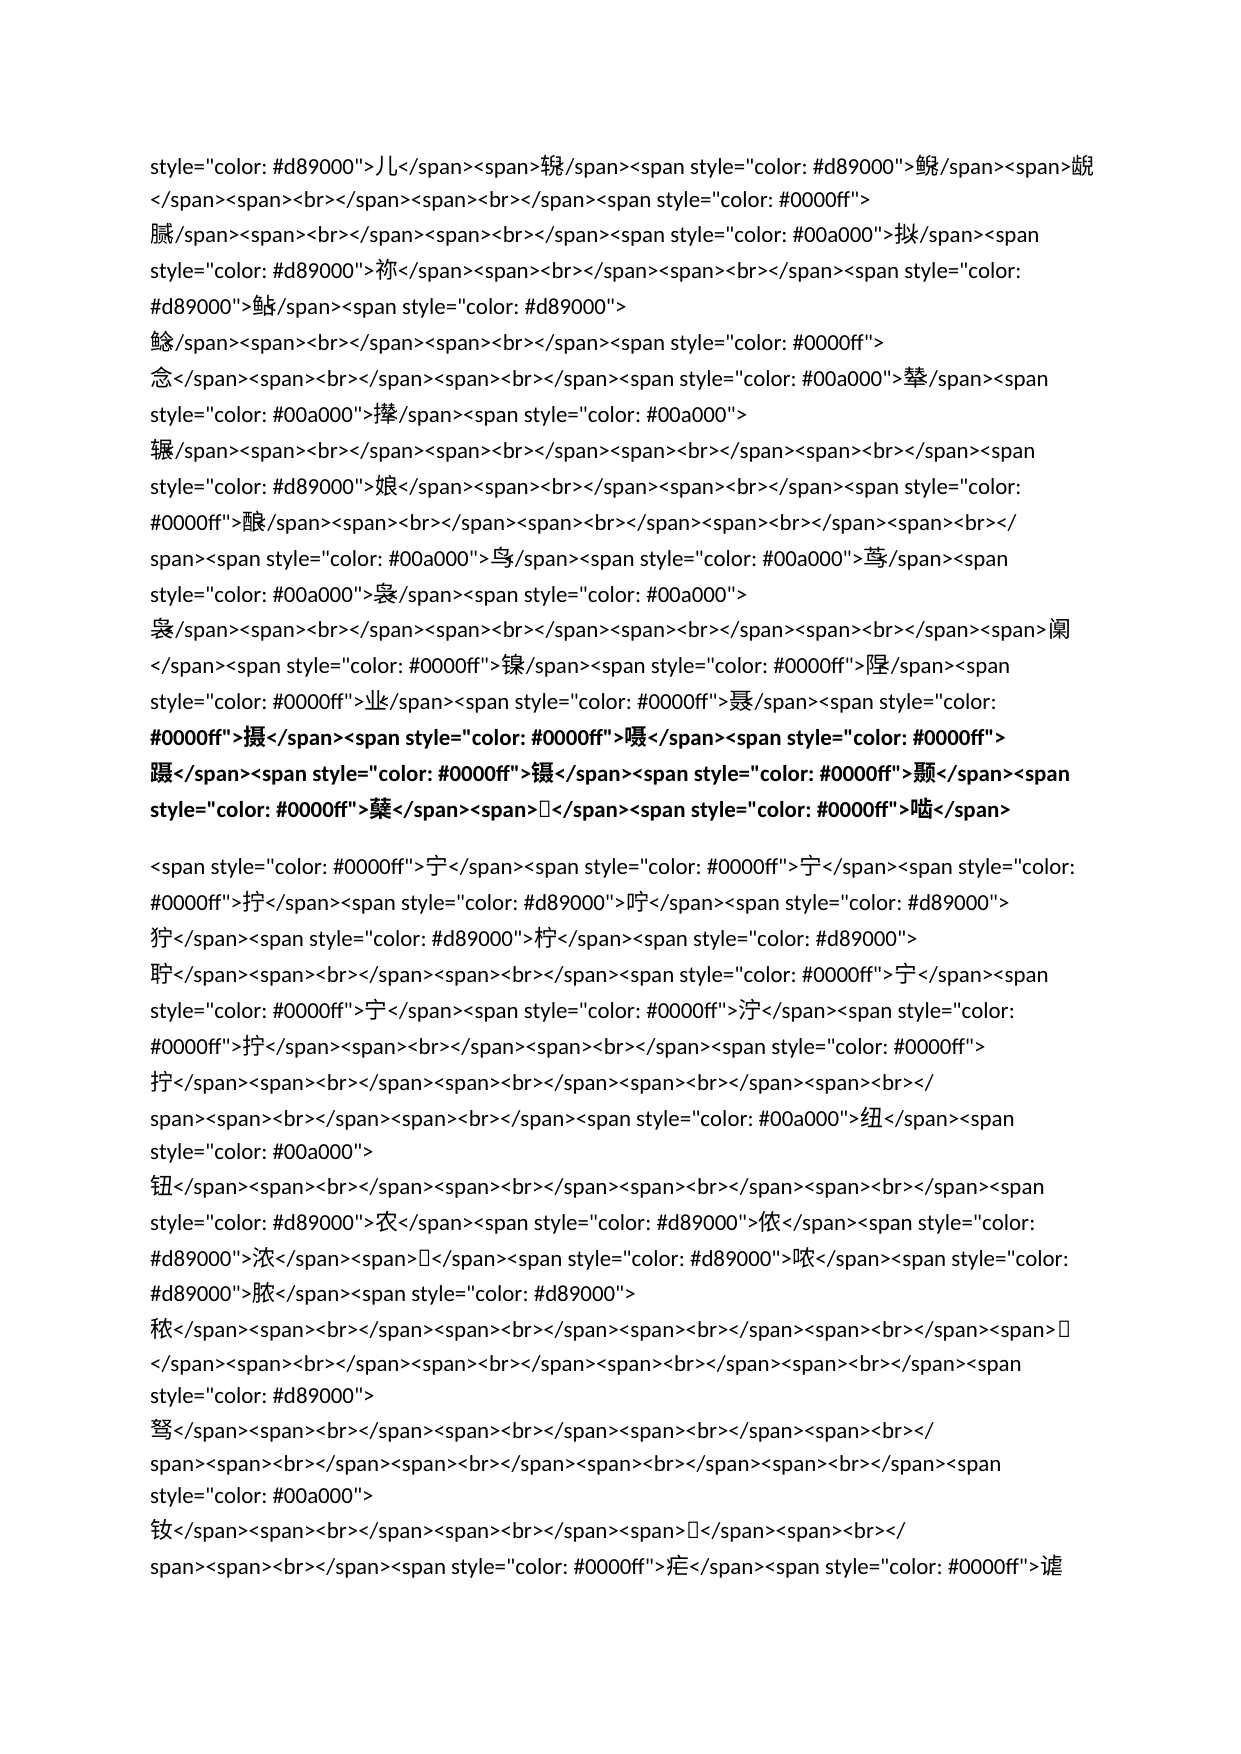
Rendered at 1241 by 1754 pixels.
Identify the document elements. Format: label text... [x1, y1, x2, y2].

text <span style="color: #0000ff">宁</span><span style="color: #0000ff">宁</span><span style="color: #0000ff">拧</span><span style="color: #d89000">咛</span><span style="color: #d89000">狞</span><span style="color: #d89000">柠</span><span style="color: #d89000">聍</span><span><br></span><span><br></span><span style="color: #0000ff">宁</span><span style="color: #0000ff">宁</span><span style="color: #0000ff">泞</span><span style="color: #0000ff">拧</span><span><br></span><span><br></span><span style="color: #0000ff">拧</span><span><br></span><span><br></span><span><br></span><span><br></span><span><br></span><span><br></span><span style="color: #00a000">纽</span><span style="color: #00a000">钮</span><span><br></span><span><br></span><span><br></span><span><br></span><span style="color: #d89000">农</span><span style="color: #d89000">侬</span><span style="color: #d89000">浓</span><span>𢙐</span><span style="color: #d89000">哝</span><span style="color: #d89000">脓</span><span style="color: #d89000">秾</span><span><br></span><span><br></span><span><br></span><span><br></span><span>𫍦</span><span><br></span><span><br></span><span><br></span><span><br></span><span style="color: #d89000">驽</span><span><br></span><span><br></span><span><br></span><span><br></span><span><br></span><span><br></span><span><br></span><span><br></span><span style="color: #00a000">钕</span><span><br></span><span><br></span><span>𫗬</span><span><br></span><span><br></span><span style="color: #0000ff">疟</span><span style="color: #0000ff">谑 [150, 850, 1090, 1581]
text <span style="color: #d89000">邻</span><span style="color: #d89000">辚</span><span style="color: #d89000">鳞</span><span style="color: #d89000">临</span><span><br></span><span><br></span><span style="color: #0000ff">赁</span><span style="color: #0000ff">蔺</span><span style="color: #0000ff">躏</span><span><br></span><span><br></span><span style="color: #00a000">禀</span><span style="color: #00a000">凛</span><span style="color: #00a000">廪</span><span style="color: #00a000">懔</span><span><br></span><span><br></span><span>𫐉</span><span style="color: #d89000">铃</span><span style="color: #d89000">鸰</span><span style="color: #d89000">龄</span><span style="color: #d89000">凌</span><span style="color: #d89000">绫</span><span style="color: #d89000">鲮</span><span style="color: #d89000">棂</span><span style="color: #d89000">灵</span><span style="color: #d89000">棂</span><span><br></span><span><br></span><span><br></span><span><br></span><span style="color: #00a000">领</span><span style="color: #00a000">岭</span><span><br></span><span><br></span><span><br></span><span><br></span><span style="color: #d89000">镏</span><span style="color: #d89000">馏</span><span style="color: #d89000">飗</span><span style="color: #d89000">骝</span><span style="color: #d89000">鹠</span><span style="color: #d89000">刘</span><span style="color: #d89000">浏</span><span style="color: #d89000">镠</span><span><br></span><span><br></span><span style="color: #0000ff">陆</span><span style="color: #d89000">馏</span><span style="color: #0000ff">鹨</span><span><br></span><span><br></span><span style="color: #00a000">绺</span><span><br></span><span><br></span><span><br></span><span><br></span><span><br></span><span><br></span><span style="color: #d89000">龙</span><span style="color: #ff0000">泷</span><span style="color: #d89000">咙</span><span style="color: #d89000">珑</span><span style="color: #d89000">栊</span><span style="color: #d89000">茏</span><span style="color: #d89000">昽</span><span style="color: #d89000">胧</span><span style="color: #d89000">砻</span><span style="color: #d89000">眬</span><span style="color: #d89000">聋</span><span style="color: #d89000">笼</span><span><br></span><span><br></span><span><br></span><span><br></span><span style="color: #00a000">垄</span><span style="color: #00a000">拢</span><span style="color: #00a000">陇</span><span style="color: #d89000">笼</span><span><br></span><span><br></span><span style="color: #d89000">喽</span><span><br></span><span><br></span><span style="color: #d89000">娄</span><span style="color: #d89000">偻</span><span style="color: #d89000">溇</span><span>㥪</span><span style="color: #00a000">搂</span><span style="color: #d89000">喽</span><span style="color: #d89000">楼</span><span style="color: #d89000">蒌</span><span style="color: #0000ff">窭</span><span style="color: #d89000">蝼</span><span style="color: #d89000">耧</span><span style="color: #d89000">髅</span><span><br></span><span><br></span><span style="color: #0000ff">瘘</span><span style="color: #0000ff">瘘</span><span style="color: #0000ff">镂</span><span><br></span><span><br></span><span>𪣻</span><span style="color: #00a000">搂</span><span style="color: #00a000">嵝</span><span style="color: #00a000">篓</span><span><br></span><span><br></span><span style="color: #00a000">搂</span><span><br></span><span><br></span><span style="color: #d89000">卢</span><span style="color: #d89000">泸</span><span style="color: #d89000">庐</span><span style="color: #d89000">垆</span><span>𠰷</span><span style="color: #d89000">炉</span><span style="color: #d89000">栌</span><span style="color: #d89000">芦</span><span style="color: #d89000">胪</span><span style="color: #d89000">舻</span><span style="color: #d89000">轳</span><span>𬬻</span><span style="color: #d89000">颅</span><span style="color: #d89000">鸬</span><span style="color: #d89000">鲈</span><span><br></span><span><br></span><span style="color: #0000ff">录</span><span style="color: #0000ff">渌</span><span style="color: #0000ff">禄</span><span style="color: #0000ff">绿</span><span style="color: #0000ff">录</span><span>𫘧</span><span style="color: #0000ff">箓</span><span style="color: #0000ff">辘</span><span style="color: #0000ff">陆</span><span style="color: #0000ff">辂</span><span style="color: #0000ff">赂</span><span style="color: #0000ff">鹭</span><span><br></span><span><br></span><span style="color: #00a000">卤</span><span style="color: #00a000">卤</span><span style="color: #00a000">硵</span><span style="color: #00a000">虏</span><span style="color: #00a000">掳</span><span style="color: #00a000">鲁</span><span style="color: #00a000">橹</span><span style="color: #00a000">镥</span><span><br></span><span><br></span><span style="color: #ff0000">噜</span><span><br></span><span><br></span><span style="color: #d89000">闾</span><span style="color: #d89000">榈</span><span style="color: #0000ff">瘘</span><span>𫎌</span><span style="color: #d89000">驴</span><span><br></span><span><br></span><span style="color: #0000ff">绿</span><span style="color: #0000ff">虑</span><span style="color: #0000ff">滤</span><span style="color: #00a000">垒</span><span><br></span><span><br></span><span style="color: #00a000">吕</span><span style="color: #00a000">侣</span><span style="color: #00a000">铝</span><span style="color: #d89000">娄</span><span>㥪</span><span style="color: #00a000">屡</span><span style="color: #00a000">褛</span><span style="color: #00a000">缕</span><span><br></span><span><br></span><span style="color: #d89000">峦</span><span style="color: #d89000">娈</span><span style="color: #d89000">孪</span><span style="color: #d89000">栾</span><span style="color: #d89000">脔</span><span style="color: #d89000">銮</span><span style="color: #d89000">鸾</span><span><br></span><span><br></span><span style="color: #0000ff">乱</span><span><br></span><span><br></span><span><br></span><span><br></span><span style="color: #d89000">孪</span><span style="color: #d89000">挛</span><span><br></span><span><br></span><span style="color: #d89000">娈</span><span style="color: #d89000">脔</span><span><br></span><span><br></span><span style="color: #0000ff">锊</span><span><br></span><span><br></span><span style="color: #d89000">仑</span><span style="color: #d89000">伦</span><span style="color: #d89000">沦</span><span style="color: #ff0000">抡</span><span style="color: #d89000">仑</span><span style="color: #d89000">囵</span><span>𤆢</span><span style="color: #d89000">纶</span><span style="color: #0000ff">论</span><span style="color: #d89000">轮</span><span><br></span><span><br></span><span style="color: #0000ff">论</span><span><br></span><span><br></span><span style="color: #ff0000">抡</span><span><br></span><span><br></span><span style="color: #d89000">脶</span><span style="color: #d89000">镙</span><span style="color: #d89000">骡</span><span style="color: #d89000">罗</span><span>㑩</span><span style="color: #000000">啰</span><span style="color: #d89000">猡</span><span style="color: #d89000">萝</span><span style="color: #d89000">逻</span><span style="color: #d89000">箩</span><span style="color: #d89000">锣</span><span>𫗩</span><span><br></span><span><br></span><span style="color: #0000ff">络</span><span style="color: #0000ff">骆</span><span style="color: #0000ff">荦</span><span style="color: #0000ff">泺</span><span style="color: #0000ff">跞</span><span><br></span><span><br></span><span style="color: #00a000">虏</span><span style="color: #00a000">掳</span><span><br></span><span><br></span><span style="color: #000000">啰</span><span><br></span><span><br></span><span style="color: #000000">吗</span><span style="color: #000000">么</span><span><br></span><span><br></span><span style="color: #000000">么</span><span><br></span><span><br></span><span>㐷</span><span style="color: #0000ff">祃</span><span style="color: #0000ff">骂</span><span style="color: #0000ff">蚂</span><span><br></span><span><br></span><span style="color: #00a000">马</span><span>㐷</span><span style="color: #000000">吗</span><span style="color: #00a000">玛</span><span style="color: #00a000">码</span><span style="color: #0000ff">蚂</span><span>𨰾</span><span><br></span><span><br></span><span style="color: #ff0000">妈</span><span style="color: #0000ff">蚂</span><span style="color: #d89000">嬷</span><span><br></span><span><br></span><span><br></span><span><br></span><span style="color: #0000ff">脉</span><span style="color: #0000ff">麦</span><span style="color: #0000ff">卖</span><span style="color: #0000ff">劢</span><span style="color: #0000ff">迈</span><span><br></span><span><br></span><span style="color: #00a000">买</span><span><br></span><span><br></span><span style="color: #d89000">谩</span><span style="color: #d89000">馒</span><span style="color: #d89000">鳗</span><span>𣗊</span><span style="color: #d89000">瞒</span><span style="color: #d89000">蹒</span><span style="color: #ff0000">颟</span><span style="color: #d89000">蛮</span><span><br></span><span><br></span><span style="color: #0000ff">缦</span><span style="color: #d89000">谩</span><span style="color: #0000ff">镘</span><span><br></span><span><br></span><span style="color: #00a000">满</span><span><br></span><span><br></span><span style="color: #ff0000">颟</span><span><br></span><span><br></span><span style="color: #d89000">铓</span><span style="color: #d89000">鹲</span><span><br></span><span><br></span><span style="color: #d89000">鹲</span><span><br></span><span><br></span><span style="color: #d89000">牦</span><span style="color: #d89000">牦</span><span style="color: #d89000">锚</span><span><br></span><span><br></span><span style="color: #0000ff">贸</span><span><br></span><span><br></span><span style="color: #00a000">铆</span><span><br></span><span><br></span><span style="color: #ff0000">猫</span><span><br></span><span><br></span><span style="color: #000000">么</span><span><br></span><span><br></span><span style="color: #d89000">没</span><span style="color: #d89000">镅</span><span style="color: #d89000">霉</span><span><br></span><span><br></span><span style="color: #0000ff">谜</span><span><br></span><span><br></span><span style="color: #00a000">镁</span><span><br></span><span><br></span><span style="color: #000000">们</span><span><br></span><span><br></span><span style="color: #d89000">门</span><span style="color: #000000">们</span><span style="color: #d89000">扪</span><span style="color: #d89000">钔</span><span>𫞩</span><span><br></span><span><br></span><span style="color: #ff0000">闷</span><span style="color: #0000ff">焖</span><span style="color: #0000ff">懑</span><span><br></span><span><br></span><span><br></span><span><br></span><span style="color: #ff0000">闷</span><span style="color: #0000ff">焖</span><span><br></span><span><br></span><span style="color: #00a000">蒙</span><span style="color: #00a000">蒙</span><span style="color: #00a000">蒙</span><span style="color: #d89000">鹲</span><span>𫑡</span><span><br></span><span><br></span><span style="color: #0000ff">梦</span><span><br></span><span><br></span><span style="color: #00a000">锰</span><span>𫑡</span><span style="color: #d89000">鹲</span><span style="color: #00a000">蒙</span><span><br></span><span><br></span><span style="color: #00a000">蒙</span><span><br></span><span><br></span><span style="color: #0000ff">谜</span><span style="color: #d89000">弥</span><span style="color: #d89000">祢</span><span style="color: #d89000">弥</span><span style="color: #d89000">猕</span><span><br></span><span><br></span><span style="color: #0000ff">幂</span><span style="color: #0000ff">秘</span><span style="color: #0000ff">谧</span><span style="color: #0000ff">觅</span><span style="color: #0000ff">谜</span><span><br></span><span><br></span><span style="color: #00a000">芈</span><span style="color: #d89000">弥</span><span><br></span><span><br></span><span><br></span><span><br></span><span style="color: #d89000">绵</span><span><br></span><span><br></span><span style="color: #0000ff">面</span><span><br></span><span><br></span><span>𩾃</span><span style="color: #00a000">缅</span><span style="color: #00a000">腼</span><span><br></span><span><br></span><span><br></span><span><br></span><span style="color: #0000ff">庙</span><span style="color: #0000ff">缪</span><span><br></span><span><br></span><span style="color: #00a000">缈</span><span><br></span><span><br></span><span><br></span><span><br></span><span style="color: #0000ff">灭</span><span style="color: #0000ff">蔑</span><span><br></span><span><br></span><span style="color: #00a000">芈</span><span><br></span><span><br></span><span style="color: #d89000">缗</span><span style="color: #00a000">闽</span><span><br></span><span><br></span><span style="color: #00a000">鳘</span><span style="color: #00a000">闵</span><span style="color: #00a000">悯</span><span style="color: #00a000">黾</span><span style="color: #d89000">渑</span><span style="color: #00a000">闽</span><span><br></span><span><br></span><span style="color: #d89000">铭</span><span style="color: #d89000">鸣</span><span><br></span><span><br></span><span><br></span><span><br></span><span>𫑡</span><span><br></span><span><br></span><span style="color: #0000ff">缪</span><span style="color: #0000ff">谬</span><span><br></span><span><br></span><span style="color: #d89000">无</span><span style="color: #000000">么</span><span style="color: #d89000">谟</span><span style="color: #d89000">馍</span><span><br></span><span><br></span><span style="color: #d89000">没</span><span style="color: #0000ff">殁</span><span style="color: #0000ff">脉</span><span>𫌪</span><span style="color: #0000ff">霡</span><span style="color: #0000ff">麦</span><span style="color: #0000ff">镆</span><span style="color: #0000ff">蓦</span><span><br></span><span><br></span><span><br></span><span><br></span><span><br></span><span><br></span><span style="color: #d89000">谋</span><span style="color: #0000ff">缪</span><span><br></span><span><br></span><span style="color: #0000ff">贸</span><span><br></span><span><br></span><span style="color: #00a000">亩</span><span><br></span><span><br></span><span><br></span><span><br></span><span style="color: #0000ff">钼</span><span style="color: #0000ff">缪</span><span style="color: #0000ff">鹜</span><span><br></span><span><br></span><span style="color: #00a000">亩</span><span><br></span><span><br></span><span><br></span><span><br></span><span><br></span><span><br></span><span style="color: #0000ff">内</span><span style="color: #0000ff">呐</span><span style="color: #0000ff">纳</span><span style="color: #0000ff">讷</span><span>𫐇</span><span style="color: #0000ff">钠</span><span><br></span><span><br></span><span><br></span><span><br></span><span><br></span><span><br></span><span style="color: #d89000">镎</span><span><br></span><span><br></span><span><br></span><span><br></span><span style="color: #d89000">难</span><span><br></span><span><br></span><span style="color: #d89000">难</span><span><br></span><span><br></span><span><br></span><span><br></span><span><br></span><span><br></span><span><br></span><span><br></span><span><br></span><span><br></span><span><br></span><span><br></span><span><br></span><span><br></span><span style="color: #d89000">挠</span><span style="color: #d89000">桡</span><span>𫍢</span><span style="color: #d89000">铙</span><span>𢙐</span><span><br></span><span><br></span><span style="color: #0000ff">闹</span><span><br></span><span><br></span><span style="color: #00a000">恼</span><span style="color: #00a000">脑</span><span><br></span><span><br></span><span><br></span><span><br></span><span><br></span><span><br></span><span style="color: #0000ff">讷</span><span><br></span><span><br></span><span style="color: #0000ff">内</span><span><br></span><span><br></span><span style="color: #00a000">馁</span><span><br></span><span><br></span><span><br></span><span><br></span><span><br></span><span><br></span><span style="color: #d89000">铌</span><span style="color: #d89000">儿</span><span>𫐐</span><span style="color: #d89000">鲵</span><span>𫠜</span><span><br></span><span><br></span><span style="color: #0000ff">腻</span><span><br></span><span><br></span><span style="color: #00a000">拟</span><span style="color: #d89000">祢</span><span><br></span><span><br></span><span style="color: #d89000">鲇</span><span style="color: #d89000">鲶</span><span><br></span><span><br></span><span style="color: #0000ff">念</span><span><br></span><span><br></span><span style="color: #00a000">辇</span><span style="color: #00a000">撵</span><span style="color: #00a000">辗</span><span><br></span><span><br></span><span><br></span><span><br></span><span style="color: #d89000">娘</span><span><br></span><span><br></span><span style="color: #0000ff">酿</span><span><br></span><span><br></span><span><br></span><span><br></span><span style="color: #00a000">鸟</span><span style="color: #00a000">茑</span><span style="color: #00a000">袅</span><span style="color: #00a000">袅</span><span><br></span><span><br></span><span><br></span><span><br></span><span>𫔶</span><span style="color: #0000ff">镍</span><span style="color: #0000ff">陧</span><span style="color: #0000ff">业</span><span style="color: #0000ff">聂</span><span style="color: #0000ff">摄</span><span style="color: #0000ff">嗫</span><span style="color: #0000ff">蹑</span><span style="color: #0000ff">镊</span><span style="color: #0000ff">颞</span><span style="color: #0000ff">蘖</span><span>𥬞</span><span style="color: #0000ff">啮</span> [150, 150, 1090, 824]
